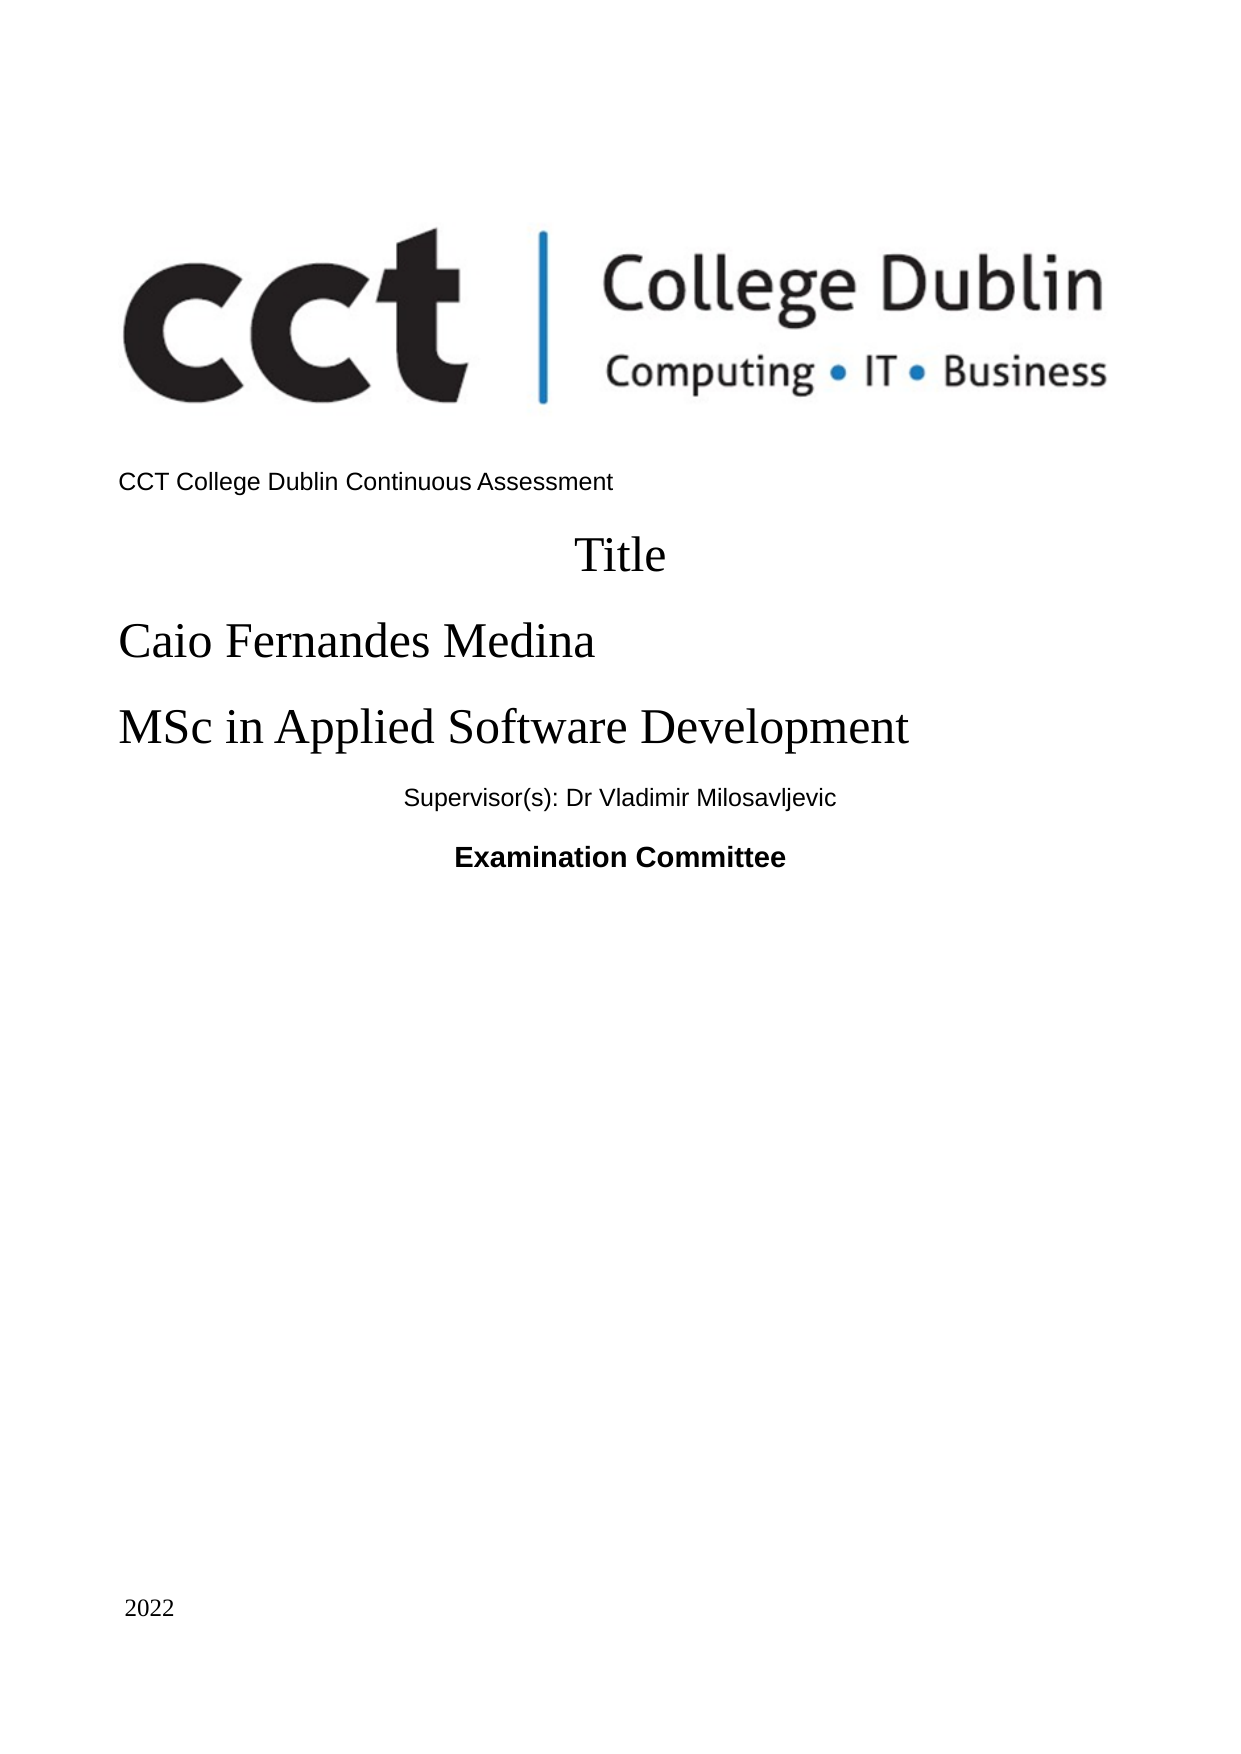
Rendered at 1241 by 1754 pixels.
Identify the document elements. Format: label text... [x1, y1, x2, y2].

text 2022 [118, 1593, 1122, 1622]
text Title [118, 524, 1122, 582]
text Supervisor(s): Dr Vladimir Milosavljevic [118, 783, 1122, 812]
text MSc in Applied Software Development [118, 697, 1122, 754]
picture [118, 175, 1123, 467]
text Caio Fernandes Medina [118, 611, 1122, 668]
text Examination Committee [118, 841, 1122, 874]
text CCT College Dublin Continuous Assessment [118, 467, 1122, 496]
